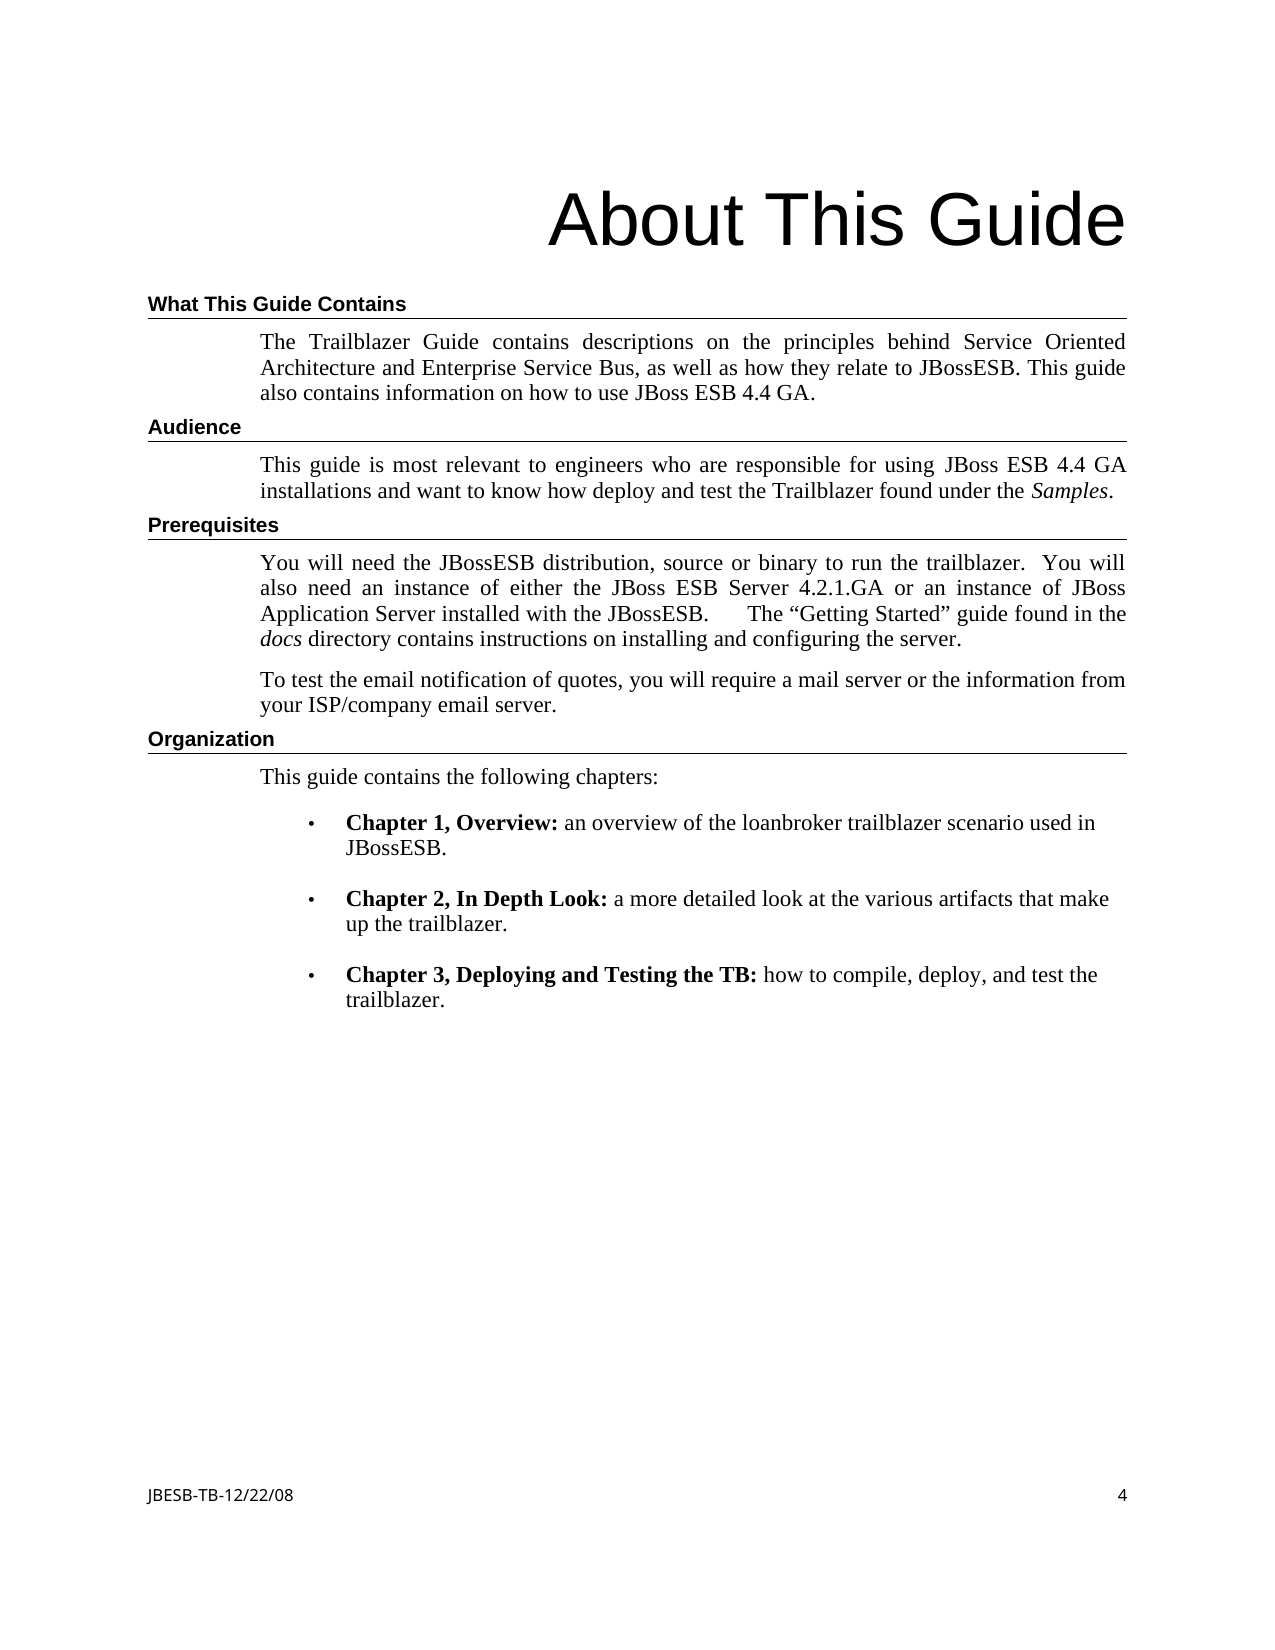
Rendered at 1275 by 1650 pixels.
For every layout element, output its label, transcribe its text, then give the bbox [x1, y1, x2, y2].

list Chapter 3, Deploying and Testing the TB: how to compile, deploy, and test the trailblazer. [308, 962, 1127, 1013]
text To test the email notification of quotes, you will require a mail server or the information from your ISP/company email server. [260, 667, 1127, 718]
text This guide is most relevant to engineers who are responsible for using JBoss ESB 4.4 GA installations and want to know how deploy and test the Trailblazer found under the Samples. [260, 452, 1127, 503]
title About This Guide [263, 177, 1127, 261]
subtitle What This Guide Contains [148, 293, 1127, 318]
list Chapter 2, In Depth Look: a more detailed look at the various artifacts that make up the trailblazer. [308, 886, 1127, 937]
text This guide contains the following chapters: [260, 764, 1127, 789]
text You will need the JBossESB distribution, source or binary to run the trailblazer. You will also need an instance of either the JBoss ESB Server 4.2.1.GA or an instance of JBoss Application Server installed with the JBossESB. The “Getting Started” guide found in the docs directory contains instructions on installing and configuring the server. [260, 549, 1127, 652]
text The Trailblazer Guide contains descriptions on the principles behind Service Oriented Architecture and Enterprise Service Bus, as well as how they relate to JBossESB. This guide also contains information on how to use JBoss ESB 4.4 GA. [260, 329, 1127, 406]
subtitle Prerequisites [148, 513, 1127, 539]
subtitle Audience [148, 416, 1127, 441]
subtitle Organization [148, 728, 1127, 753]
list Chapter 1, Overview: an overview of the loanbroker trailblazer scenario used in JBossESB. [308, 809, 1127, 861]
